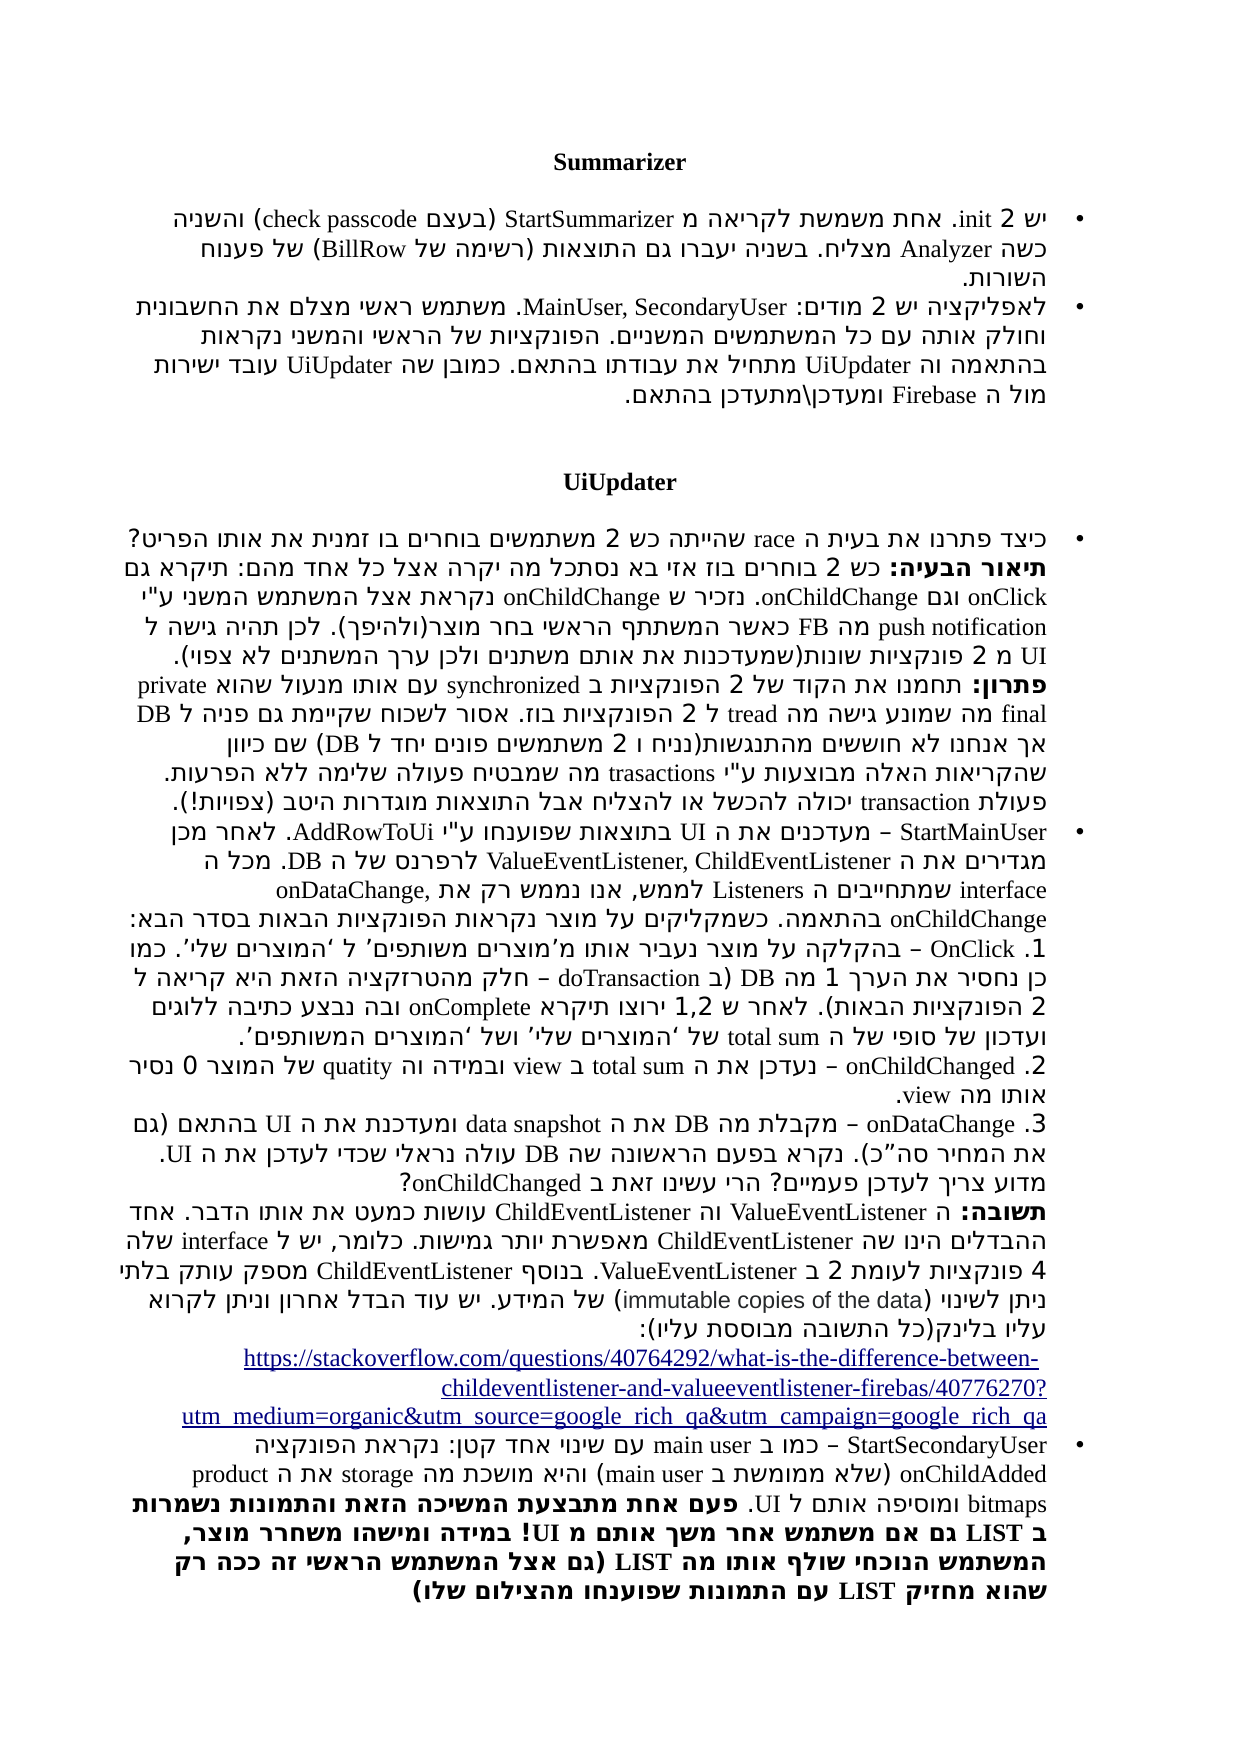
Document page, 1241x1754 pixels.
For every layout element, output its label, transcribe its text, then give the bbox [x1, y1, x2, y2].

list יש 2 init. אחת משמשת לקריאה מ StartSummarizer (בעצם check passcode) והשניה כשה Analyzer מצליח. בשניה יעברו גם התוצאות (רשימה של BillRow) של פענוח השורות. [118, 204, 1084, 292]
list פתרון: תחמנו את הקוד של 2 הפונקציות ב synchronized עם אותו מנעול שהוא private final מה שמונע גישה מה tread ל 2 הפונקציות בוז. אסור לשכוח שקיימת גם פניה ל DB אך אנחנו לא חוששים מהתנגשות(נניח ו 2 משתמשים פונים יחד ל DB) שם כיוון שהקריאות האלה מבוצעות ע"י trasactions מה שמבטיח פעולה שלימה ללא הפרעות. פעולת transaction יכולה להכשל או להצליח אבל התוצאות מוגדרות היטב (צפויות!). [118, 670, 1084, 817]
text UiUpdater [118, 467, 1122, 495]
list תיאור הבעיה: כש 2 בוחרים בוז אזי בא נסתכל מה יקרה אצל כל אחד מהם: תיקרא גם onClick וגם onChildChange. נזכיר ש onChildChange נקראת אצל המשתמש המשני ע"י push notification מה FB כאשר המשתתף הראשי בחר מוצר(ולהיפך). לכן תהיה גישה ל UI מ 2 פונקציות שונות(שמעדכנות את אותם משתנים ולכן ערך המשתנים לא צפוי). [118, 553, 1084, 670]
list כיצד פתרנו את בעית ה race שהייתה כש 2 משתמשים בוחרים בו זמנית את אותו הפריט? [118, 524, 1084, 553]
list 2. onChildChanged – נעדכן את ה total sum ב view ובמידה וה quatity של המוצר 0 נסיר אותו מה view. 3. onDataChange – מקבלת מה DB את ה data snapshot ומעדכנת את ה UI בהתאם (גם את המחיר סה”כ). נקרא בפעם הראשונה שה DB עולה נראלי שכדי לעדכן את ה UI. מדוע צריך לעדכן פעמיים? הרי עשינו זאת ב onChildChanged? תשובה: ה ValueEventListener וה ChildEventListener עושות כמעט את אותו הדבר. אחד ההבדלים הינו שה ChildEventListener מאפשרת יותר גמישות. כלומר, יש ל interface שלה 4 פונקציות לעומת 2 ב ValueEventListener. בנוסף ChildEventListener מספק עותק בלתי ניתן לשינוי (immutable copies of the data) של המידע. יש עוד הבדל אחרון וניתן לקרוא עליו בלינק(כל התשובה מבוססת עליו): [118, 1051, 1084, 1343]
text Summarizer [118, 147, 1122, 176]
list https://stackoverflow.com/questions/40764292/what-is-the-difference-between-childeventlistener-and-valueeventlistener-firebas/40776270?utm_medium=organic&utm_source=google_rich_qa&utm_campaign=google_rich_qa [118, 1343, 1084, 1430]
list StartMainUser – מעדכנים את ה UI בתוצאות שפוענחו ע"י AddRowToUi. לאחר מכן מגדירים את ה ValueEventListener, ChildEventListener לרפרנס של ה DB. מכל ה interface שמתחייבים ה Listeners לממש, אנו נממש רק את onDataChange, onChildChange בהתאמה. כשמקליקים על מוצר נקראות הפונקציות הבאות בסדר הבא: 1. OnClick – בהקלקה על מוצר נעביר אותו מ’מוצרים משותפים’ ל ‘המוצרים שלי’. כמו כן נחסיר את הערך 1 מה DB (ב doTransaction – חלק מהטרזקציה הזאת היא קריאה ל2 הפונקציות הבאות). לאחר ש 1,2 ירוצו תיקרא onComplete ובה נבצע כתיבה ללוגים ועדכון של סופי של ה total sum של ‘המוצרים שלי’ ושל ‘המוצרים המשותפים’. [118, 817, 1084, 1051]
list StartSecondaryUser – כמו ב main user עם שינוי אחד קטן: נקראת הפונקציה onChildAdded (שלא ממומשת ב main user) והיא מושכת מה storage את ה product bitmaps ומוסיפה אותם ל UI. פעם אחת מתבצעת המשיכה הזאת והתמונות נשמרות ב LIST גם אם משתמש אחר משך אותם מ UI! במידה ומישהו משחרר מוצר, המשתמש הנוכחי שולף אותו מה LIST (גם אצל המשתמש הראשי זה ככה רק שהוא מחזיק LIST עם התמונות שפוענחו מהצילום שלו) [118, 1430, 1084, 1606]
list לאפליקציה יש 2 מודים: MainUser, SecondaryUser. משתמש ראשי מצלם את החשבונית וחולק אותה עם כל המשתמשים המשניים. הפונקציות של הראשי והמשני נקראות בהתאמה וה UiUpdater מתחיל את עבודתו בהתאם. כמובן שה UiUpdater עובד ישירות מול ה Firebase ומעדכן\מתעדכן בהתאם. [118, 292, 1084, 409]
